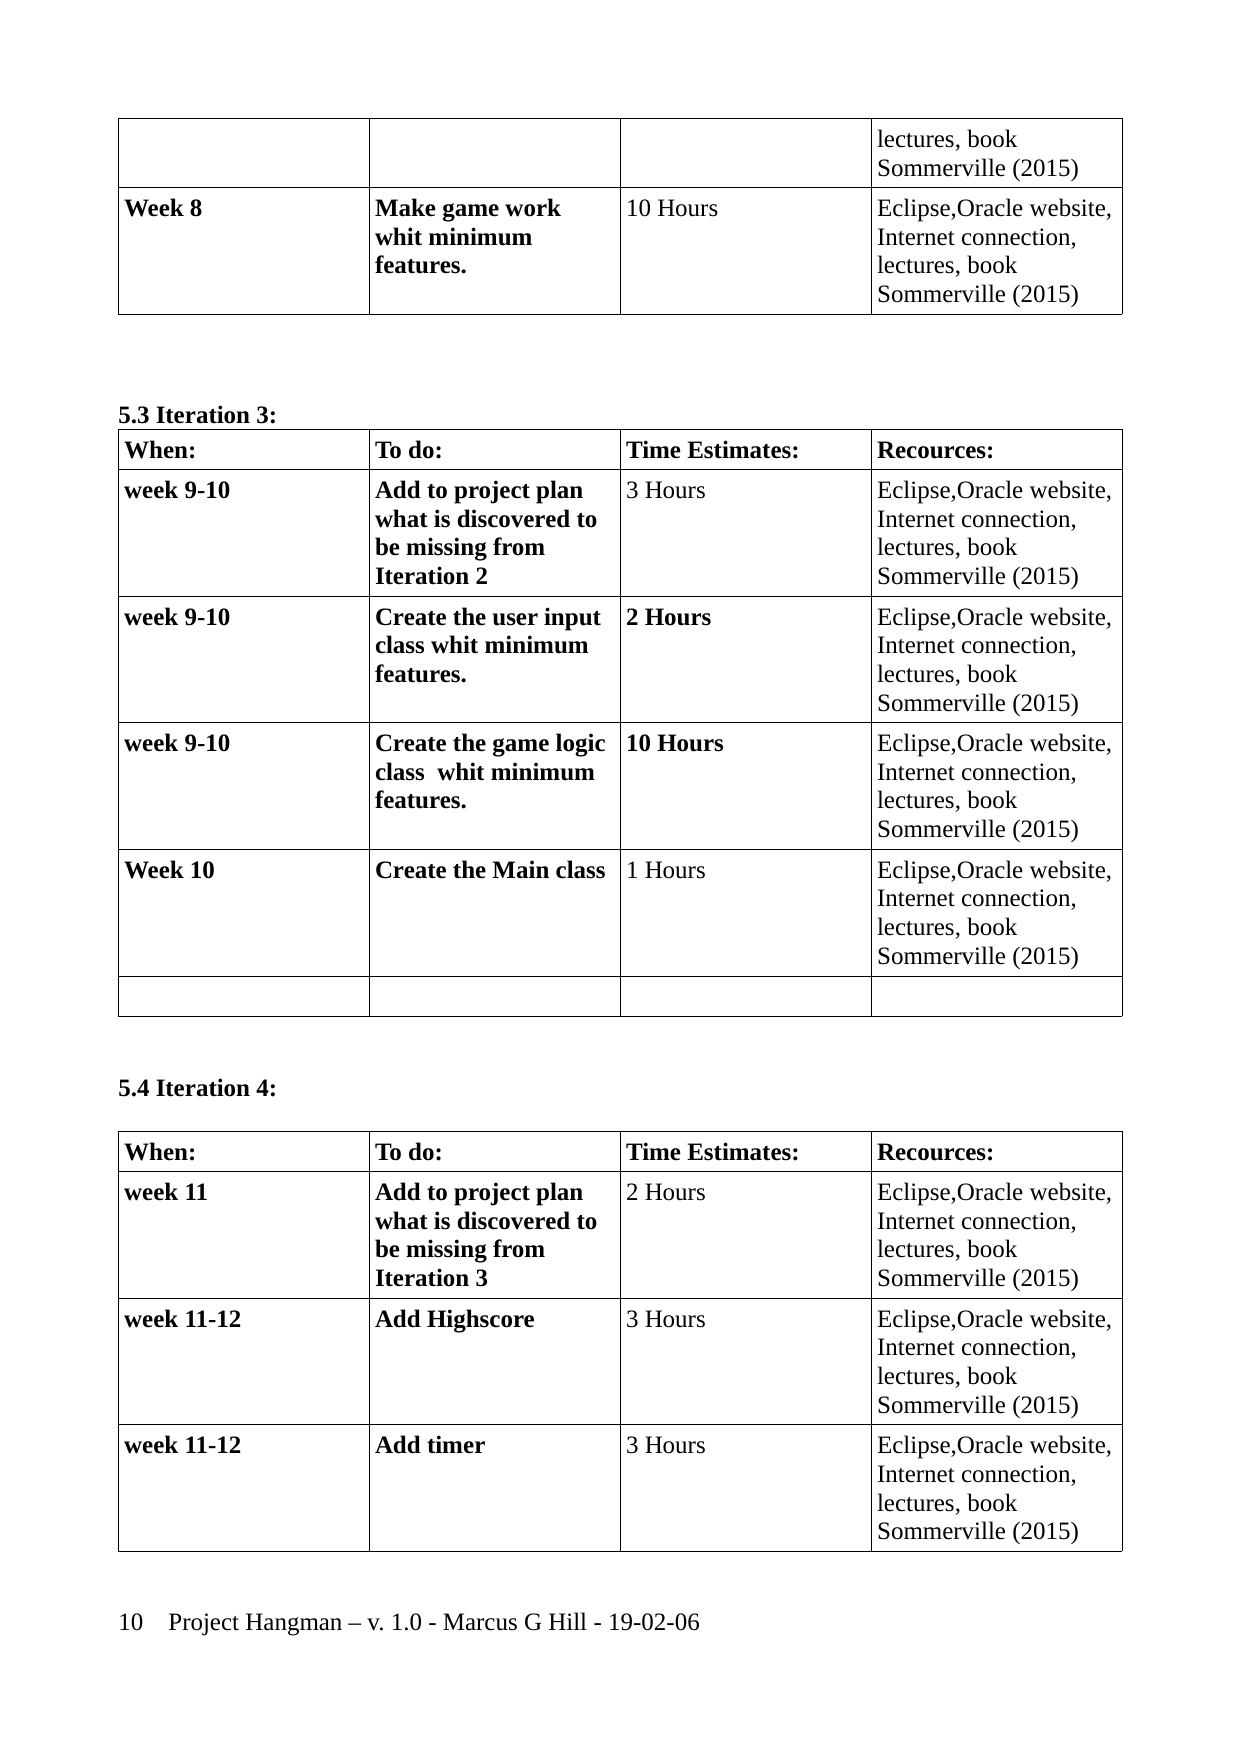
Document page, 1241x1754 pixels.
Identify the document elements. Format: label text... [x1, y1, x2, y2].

table_cell week 11 [119, 1172, 369, 1298]
table_cell week 9-10 [119, 470, 369, 596]
table_cell Week 8 [119, 188, 369, 314]
table_header To do: [370, 1132, 620, 1171]
table_header [370, 119, 620, 187]
table_cell Add Highscore [370, 1299, 620, 1424]
table_cell [621, 977, 871, 1016]
table_cell 10 Hours [621, 723, 871, 849]
table_header Week 10 [119, 850, 369, 976]
table_cell Make game work whit minimum features. [370, 188, 620, 314]
table_header When: [119, 1132, 369, 1171]
table_cell 2 Hours [621, 1172, 871, 1298]
text 5.4 Iteration 4: [118, 1073, 1122, 1131]
table_cell [370, 977, 620, 1016]
table_header [119, 119, 369, 187]
table_cell [872, 977, 1122, 1016]
table_cell 10 Hours [621, 188, 871, 314]
table_header When: [119, 430, 369, 469]
table_cell 3 Hours [621, 1299, 871, 1424]
table_header Eclipse,Oracle website, Internet connection, lectures, book Sommerville (2015) [872, 850, 1122, 976]
table_header 1 Hours [621, 850, 871, 976]
table_header [621, 119, 871, 187]
table_cell week 9-10 [119, 597, 369, 722]
table_cell Eclipse,Oracle website, Internet connection, lectures, book Sommerville (2015) [872, 597, 1122, 722]
table_cell Eclipse,Oracle website, Internet connection, lectures, book Sommerville (2015) [872, 723, 1122, 849]
table_header Time Estimates: [621, 430, 871, 469]
table_cell Add to project plan what is discovered to be missing from Iteration 2 [370, 470, 620, 596]
table_header lectures, book Sommerville (2015) [872, 119, 1122, 187]
text 5.3 Iteration 3: [118, 400, 1122, 429]
table_cell Eclipse,Oracle website, Internet connection, lectures, book Sommerville (2015) [872, 1172, 1122, 1298]
table_cell Add timer [370, 1425, 620, 1551]
table_cell Create the game logic class whit minimum features. [370, 723, 620, 849]
table_cell Create the user input class whit minimum features. [370, 597, 620, 722]
table_cell week 11-12 [119, 1299, 369, 1424]
table_cell week 11-12 [119, 1425, 369, 1551]
table_cell Eclipse,Oracle website, Internet connection, lectures, book Sommerville (2015) [872, 1299, 1122, 1424]
table_cell Eclipse,Oracle website, Internet connection, lectures, book Sommerville (2015) [872, 470, 1122, 596]
table_header Create the Main class [370, 850, 620, 976]
table_cell Add to project plan what is discovered to be missing from Iteration 3 [370, 1172, 620, 1298]
table_header Recources: [872, 1132, 1122, 1171]
table_cell Eclipse,Oracle website, Internet connection, lectures, book Sommerville (2015) [872, 188, 1122, 314]
table_cell 3 Hours [621, 470, 871, 596]
table_cell [119, 977, 369, 1016]
table_header Recources: [872, 430, 1122, 469]
table_cell 3 Hours [621, 1425, 871, 1551]
table_header Time Estimates: [621, 1132, 871, 1171]
table_header To do: [370, 430, 620, 469]
table_cell week 9-10 [119, 723, 369, 849]
table_cell 2 Hours [621, 597, 871, 722]
table_cell Eclipse,Oracle website, Internet connection, lectures, book Sommerville (2015) [872, 1425, 1122, 1551]
